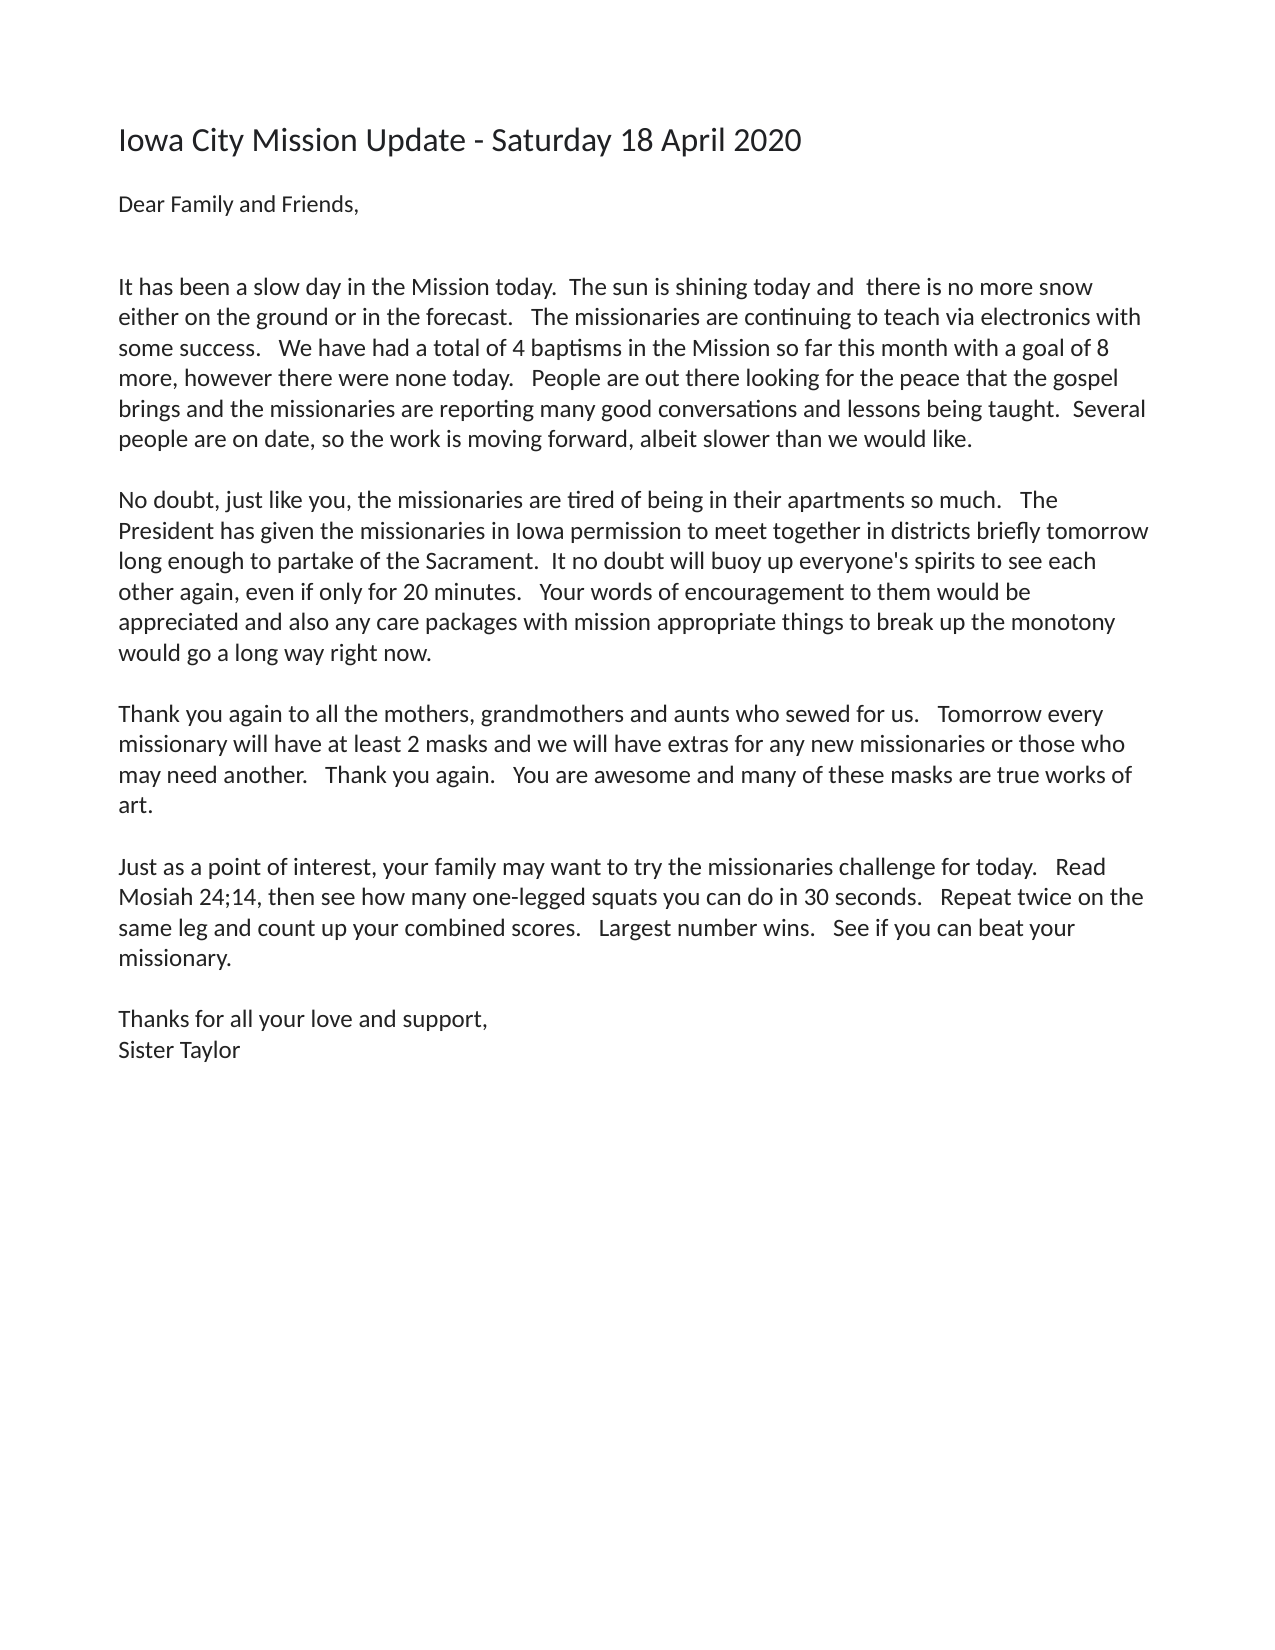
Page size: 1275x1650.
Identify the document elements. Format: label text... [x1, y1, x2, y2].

text It has been a slow day in the Mission today. The sun is shining today and there is no more snow either on the ground or in the forecast. The missionaries are continuing to teach via electronics with some success. We have had a total of 4 baptisms in the Mission so far this month with a goal of 8 more, however there were none today. People are out there looking for the peace that the gospel brings and the missionaries are reporting many good conversations and lessons being taught. Several people are on date, so the work is moving forward, albeit slower than we would like. [118, 271, 1157, 454]
text Iowa City Mission Update - Saturday 18 April 2020 [118, 118, 1157, 189]
text Just as a point of interest, your family may want to try the missionaries challenge for today. Read Mosiah 24;14, then see how many one-legged squats you can do in 30 seconds. Repeat twice on the same leg and count up your combined scores. Largest number wins. See if you can beat your missionary. [118, 851, 1157, 973]
text No doubt, just like you, the missionaries are tired of being in their apartments so much. The President has given the missionaries in Iowa permission to meet together in districts briefly tomorrow long enough to partake of the Sacrament. It no doubt will buoy up everyone's spirits to see each other again, even if only for 20 minutes. Your words of encouragement to them would be appreciated and also any care packages with mission appropriate things to break up the monotony would go a long way right now. [118, 484, 1157, 667]
text Dear Family and Friends, [118, 189, 1157, 240]
text Sister Taylor [118, 1034, 1157, 1064]
text Thank you again to all the mothers, grandmothers and aunts who sewed for us. Tomorrow every missionary will have at least 2 masks and we will have extras for any new missionaries or those who may need another. Thank you again. You are awesome and many of these masks are true works of art. [118, 698, 1157, 820]
text Thanks for all your love and support, [118, 1003, 1157, 1034]
